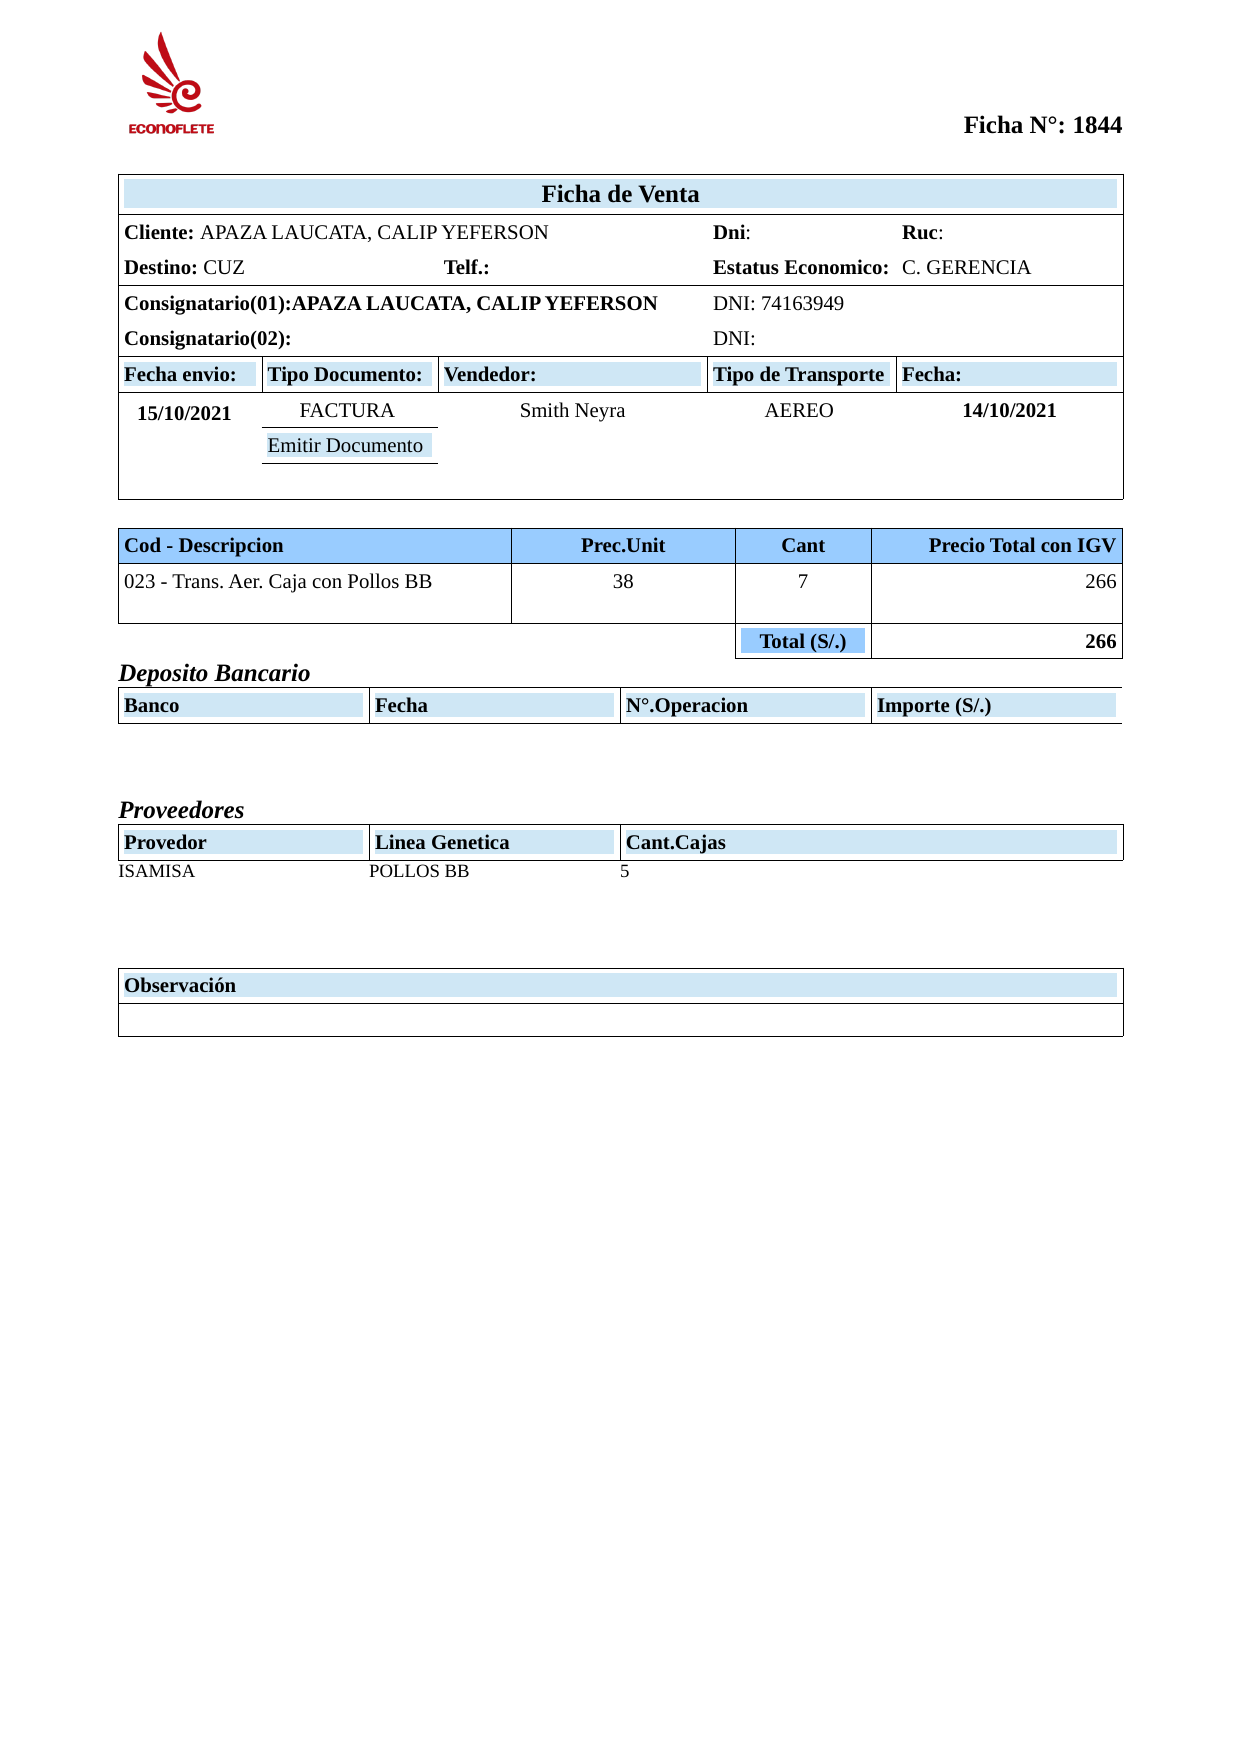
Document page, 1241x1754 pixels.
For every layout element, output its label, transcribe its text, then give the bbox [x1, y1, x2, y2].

table_header Precio Total con IGV [872, 529, 1122, 563]
table_cell [369, 747, 620, 771]
table_cell Telf.: [438, 249, 707, 285]
table_header Cant.Cajas [621, 825, 1123, 859]
table_cell [620, 946, 1123, 967]
table_header Observación [119, 969, 1123, 1003]
table_cell [871, 771, 1122, 795]
table_header Provedor [119, 825, 369, 859]
table_cell Total (S/.) [736, 624, 871, 658]
table_cell [369, 724, 620, 747]
table_cell [369, 924, 620, 946]
text Deposito Bancario [118, 658, 1122, 687]
table_cell [369, 903, 620, 924]
table_cell [118, 771, 369, 795]
table_header N°.Operacion [621, 688, 871, 723]
table_cell [620, 881, 1123, 903]
table_cell Tipo de Transporte [708, 357, 896, 392]
table_cell [620, 903, 1123, 924]
table_cell POLLOS BB [369, 861, 620, 881]
table_cell DNI: 74163949 [707, 286, 1123, 321]
table_cell 266 [872, 624, 1122, 658]
table_cell 15/10/2021 [119, 393, 262, 498]
table_header Importe (S/.) [872, 688, 1122, 723]
table_cell C. GERENCIA [896, 249, 1123, 285]
table_cell [119, 1004, 1123, 1036]
table_header Prec.Unit [512, 529, 735, 563]
table_cell 14/10/2021 [896, 393, 1123, 498]
table_cell Ruc: [896, 215, 1123, 249]
table_cell [369, 946, 620, 967]
table_cell [369, 771, 620, 795]
table_cell Smith Neyra [438, 393, 707, 498]
table_header Banco [119, 688, 369, 723]
table_cell Dni: [707, 215, 896, 249]
table_cell [118, 747, 369, 771]
table_cell Consignatario(02): [119, 321, 707, 356]
table_cell [118, 924, 369, 946]
table_cell [118, 724, 369, 747]
table_cell AEREO [707, 393, 896, 498]
table_cell Estatus Economico: [707, 249, 896, 285]
table_cell [118, 946, 369, 967]
table_cell Fecha: [897, 357, 1123, 392]
table_cell [620, 724, 871, 747]
table_cell [118, 881, 369, 903]
table_cell Tipo Documento: [263, 357, 438, 392]
table_cell 5 [620, 861, 1123, 881]
table_cell FACTURA [262, 393, 438, 427]
table_cell [262, 464, 438, 498]
table_header Linea Genetica [370, 825, 620, 859]
text Proveedores [118, 795, 1122, 824]
table_cell 7 [736, 564, 871, 623]
table_cell Destino: CUZ [119, 249, 438, 285]
table_cell [620, 924, 1123, 946]
table_cell [620, 771, 871, 795]
table_cell [118, 624, 511, 658]
table_cell 38 [512, 564, 735, 623]
table_cell 266 [872, 564, 1122, 623]
table_header Cod - Descripcion [119, 529, 511, 563]
table_cell [871, 724, 1122, 747]
table_cell Cliente: APAZA LAUCATA, CALIP YEFERSON [119, 215, 707, 249]
table_header Cant [736, 529, 871, 563]
table_cell DNI: [707, 321, 1123, 356]
table_cell ISAMISA [118, 861, 369, 881]
table_cell Vendedor: [439, 357, 707, 392]
table_cell [620, 747, 871, 771]
table_cell 023 - Trans. Aer. Caja con Pollos BB [119, 564, 511, 623]
table_cell [511, 624, 735, 658]
table_cell [369, 881, 620, 903]
table_cell Fecha envio: [119, 357, 262, 392]
table_header Ficha de Venta [119, 175, 1123, 214]
table_cell Consignatario(01):APAZA LAUCATA, CALIP YEFERSON [119, 286, 707, 321]
table_cell [871, 747, 1122, 771]
table_cell Emitir Documento [262, 428, 438, 463]
table_cell [118, 903, 369, 924]
picture [118, 31, 225, 134]
table_header Fecha [370, 688, 620, 723]
